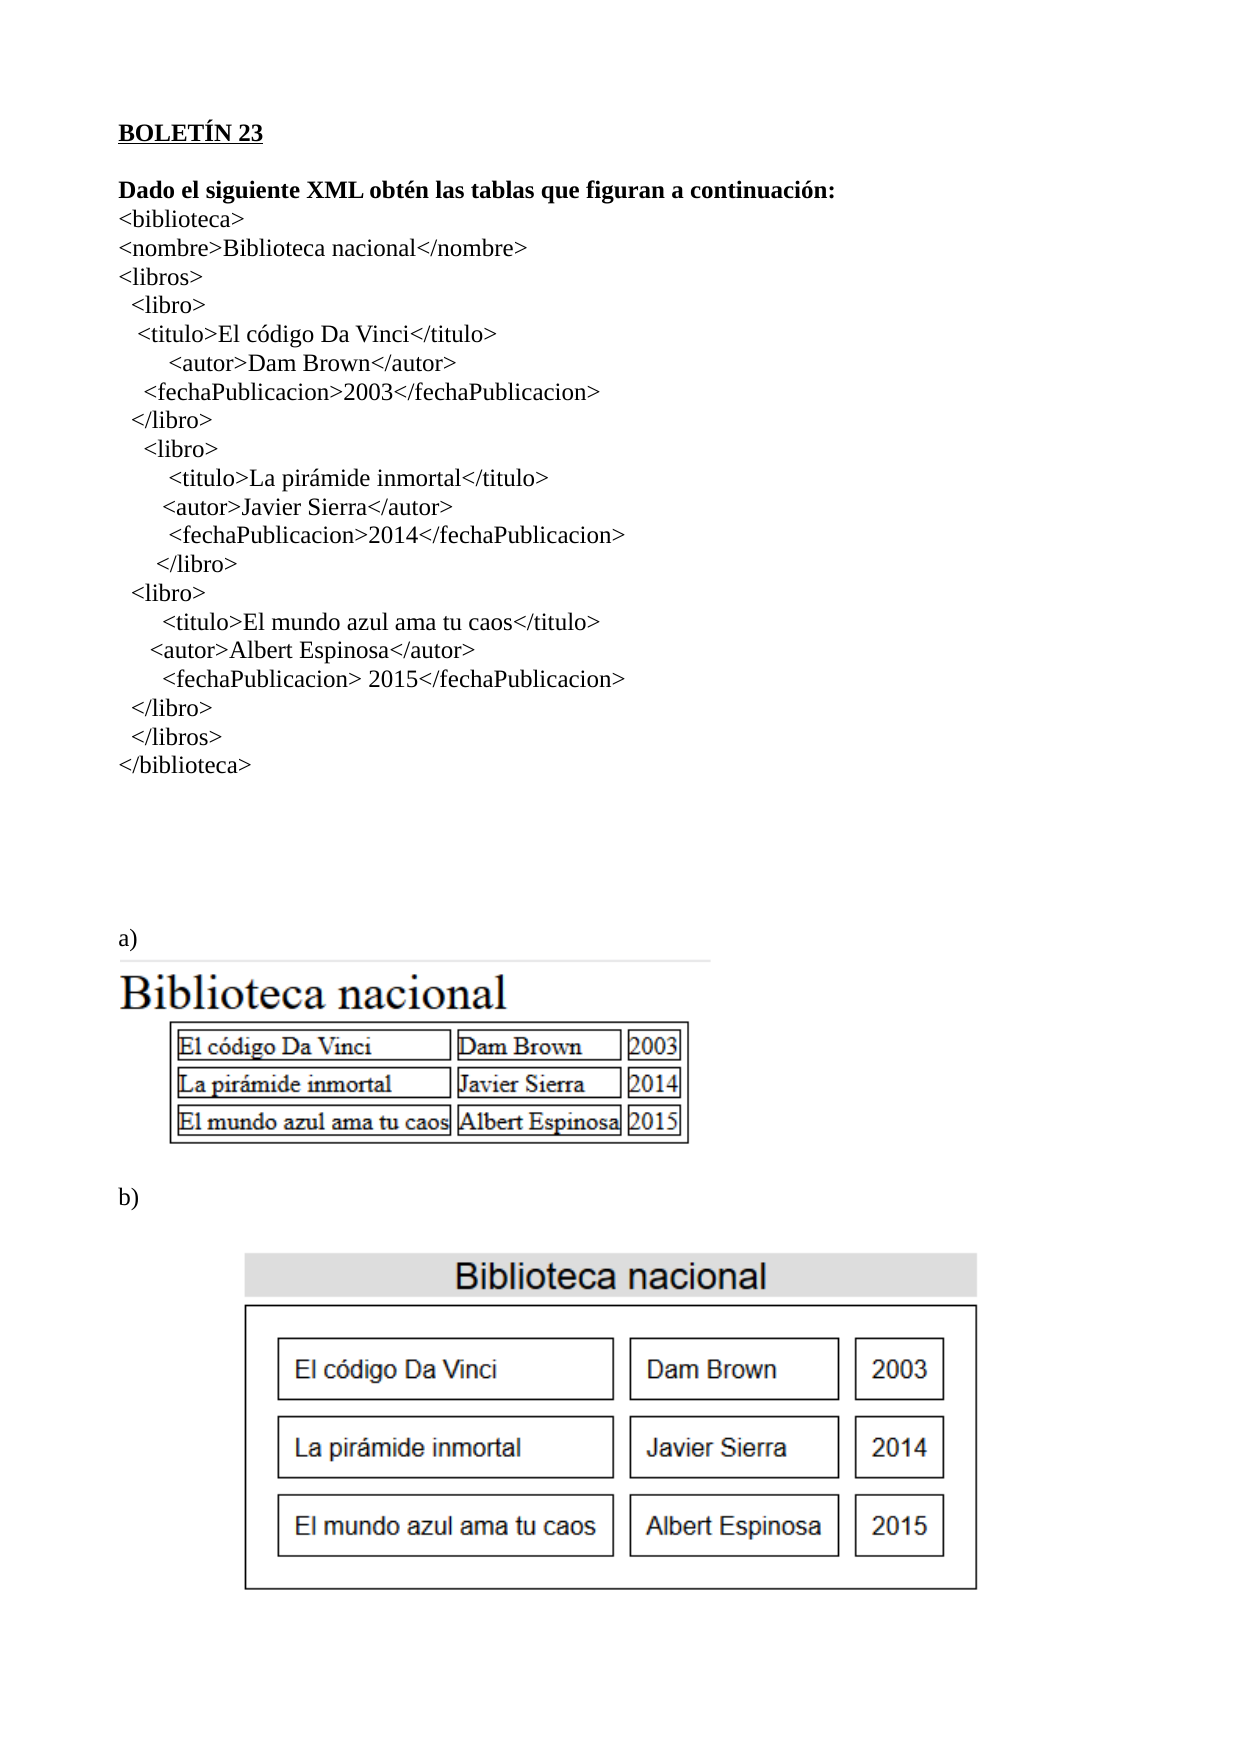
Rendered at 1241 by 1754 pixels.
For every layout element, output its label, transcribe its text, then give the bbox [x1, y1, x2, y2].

text BOLETÍN 23 [118, 118, 1122, 147]
text <fechaPublicacion>2003</fechaPublicacion> [118, 377, 1122, 406]
text <autor>Dam Brown</autor> [118, 348, 1122, 377]
text </libro> [118, 406, 1122, 434]
text a) [118, 923, 1122, 952]
text <libros> [118, 262, 1122, 291]
picture [209, 1233, 1007, 1640]
text <fechaPublicacion>2014</fechaPublicacion> [118, 521, 1122, 549]
text </libro> [118, 549, 1122, 578]
text Dado el siguiente XML obtén las tablas que figuran a continuación: [118, 176, 1122, 204]
text <libro> [118, 434, 1122, 463]
picture [120, 959, 711, 1180]
text </libro> [118, 693, 1122, 722]
text <titulo>El mundo azul ama tu caos</titulo> [118, 607, 1122, 636]
text <libro> [118, 291, 1122, 319]
text <titulo>El código Da Vinci</titulo> [118, 319, 1122, 348]
text b) [118, 1182, 1122, 1211]
text <nombre>Biblioteca nacional</nombre> [118, 233, 1122, 262]
text </libros> [118, 722, 1122, 751]
text <autor>Albert Espinosa</autor> [118, 636, 1122, 664]
text </biblioteca> [118, 751, 1122, 779]
text <libro> [118, 578, 1122, 607]
text <fechaPublicacion> 2015</fechaPublicacion> [118, 664, 1122, 693]
text <biblioteca> [118, 204, 1122, 233]
text <titulo>La pirámide inmortal</titulo> [118, 463, 1122, 492]
text <autor>Javier Sierra</autor> [118, 492, 1122, 521]
